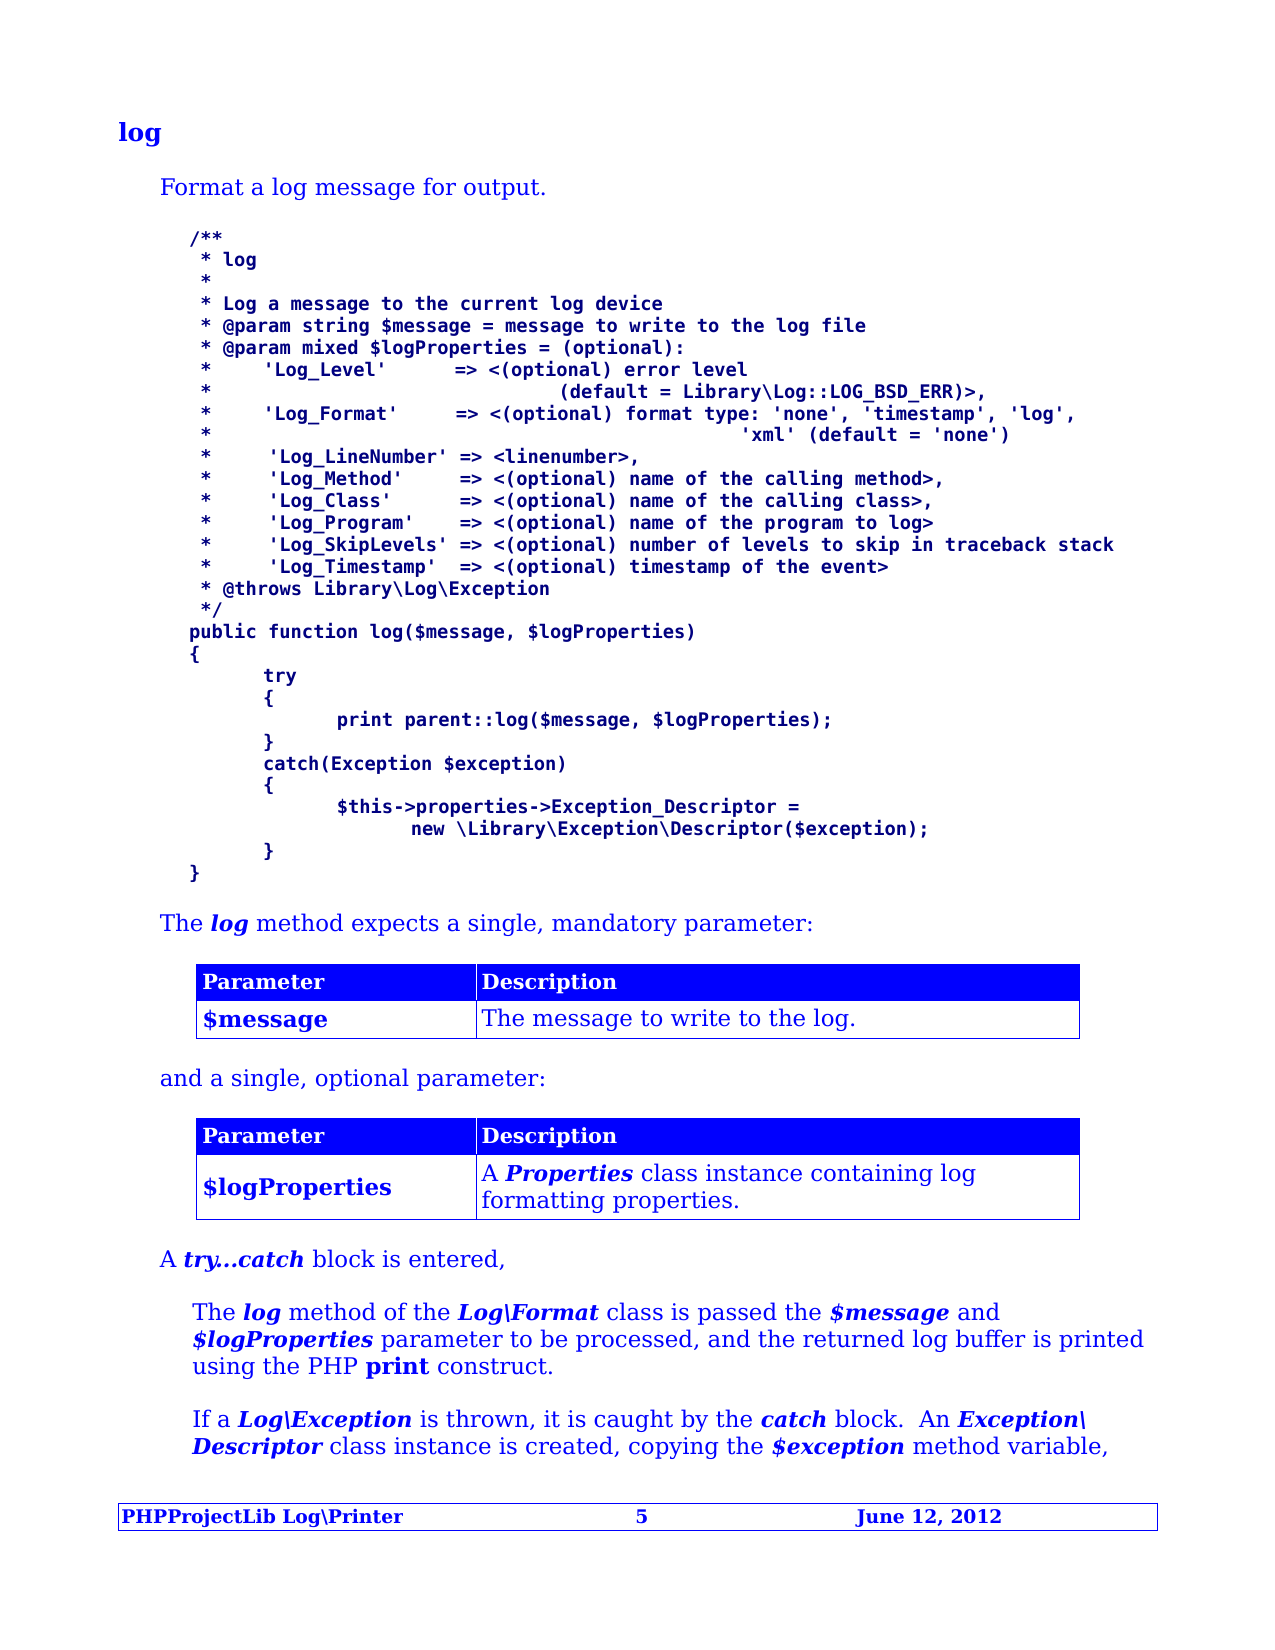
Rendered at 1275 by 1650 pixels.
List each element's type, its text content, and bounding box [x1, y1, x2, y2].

list * 'Log_Format' => <(optional) format type: 'none', 'timestamp', 'log', [189, 402, 1157, 424]
table_header Parameter [197, 965, 476, 1000]
list * 'Log_Method' => <(optional) name of the calling method>, [189, 468, 1157, 490]
text The log method expects a single, mandatory parameter: [159, 910, 1157, 937]
list * 'Log_LineNumber' => <linenumber>, [189, 446, 1157, 468]
list * 'Log_Program' => <(optional) name of the program to log> [189, 512, 1157, 534]
list * @param string $message = message to write to the log file [189, 315, 1157, 337]
text and a single, optional parameter: [159, 1065, 1157, 1092]
list * @throws Library\Log\Exception [189, 577, 1157, 599]
table_cell The message to write to the log. [477, 1001, 1079, 1038]
list * Log a message to the current log device [189, 293, 1157, 315]
text If a Log\Exception is thrown, it is caught by the catch block. An Exception\Descriptor class instance is created, copying the $exception method variable, [192, 1406, 1157, 1460]
list try [189, 665, 1157, 687]
list * 'Log_Level' => <(optional) error level [189, 359, 1157, 381]
list * 'Log_Class' => <(optional) name of the calling class>, [189, 490, 1157, 512]
list public function log($message, $logProperties) [189, 621, 1157, 643]
list { [189, 774, 1157, 796]
list */ [189, 599, 1157, 621]
table_header Description [477, 1119, 1079, 1154]
text A try...catch block is entered, [159, 1246, 1157, 1273]
list * [189, 271, 1157, 293]
title log [118, 118, 1157, 147]
list { [189, 643, 1157, 665]
list * 'Log_SkipLevels' => <(optional) number of levels to skip in traceback stack [189, 534, 1157, 556]
table_cell $message [197, 1001, 476, 1038]
list * @param mixed $logProperties = (optional): [189, 337, 1157, 359]
list new \Library\Exception\Descriptor($exception); [189, 818, 1157, 840]
table_header Parameter [197, 1119, 476, 1154]
table_cell $logProperties [197, 1155, 476, 1219]
list catch(Exception $exception) [189, 752, 1157, 774]
list * 'Log_Timestamp' => <(optional) timestamp of the event> [189, 556, 1157, 577]
list * 'xml' (default = 'none') [189, 424, 1157, 446]
list } [189, 731, 1157, 752]
list * (default = Library\Log::LOG_BSD_ERR)>, [189, 381, 1157, 402]
text The log method of the Log\Format class is passed the $message and $logProperties parameter to be processed, and the returned log buffer is printed using the PHP print construct. [192, 1299, 1157, 1380]
list print parent::log($message, $logProperties); [189, 709, 1157, 731]
list $this->properties->Exception_Descriptor = [189, 796, 1157, 818]
list /** [189, 227, 1157, 249]
list * log [189, 249, 1157, 271]
table_cell A Properties class instance containing log formatting properties. [477, 1155, 1079, 1219]
list } [189, 840, 1157, 862]
table_header Description [477, 965, 1079, 1000]
list } [189, 862, 1157, 884]
text Format a log message for output. [159, 174, 1157, 201]
list { [189, 687, 1157, 709]
